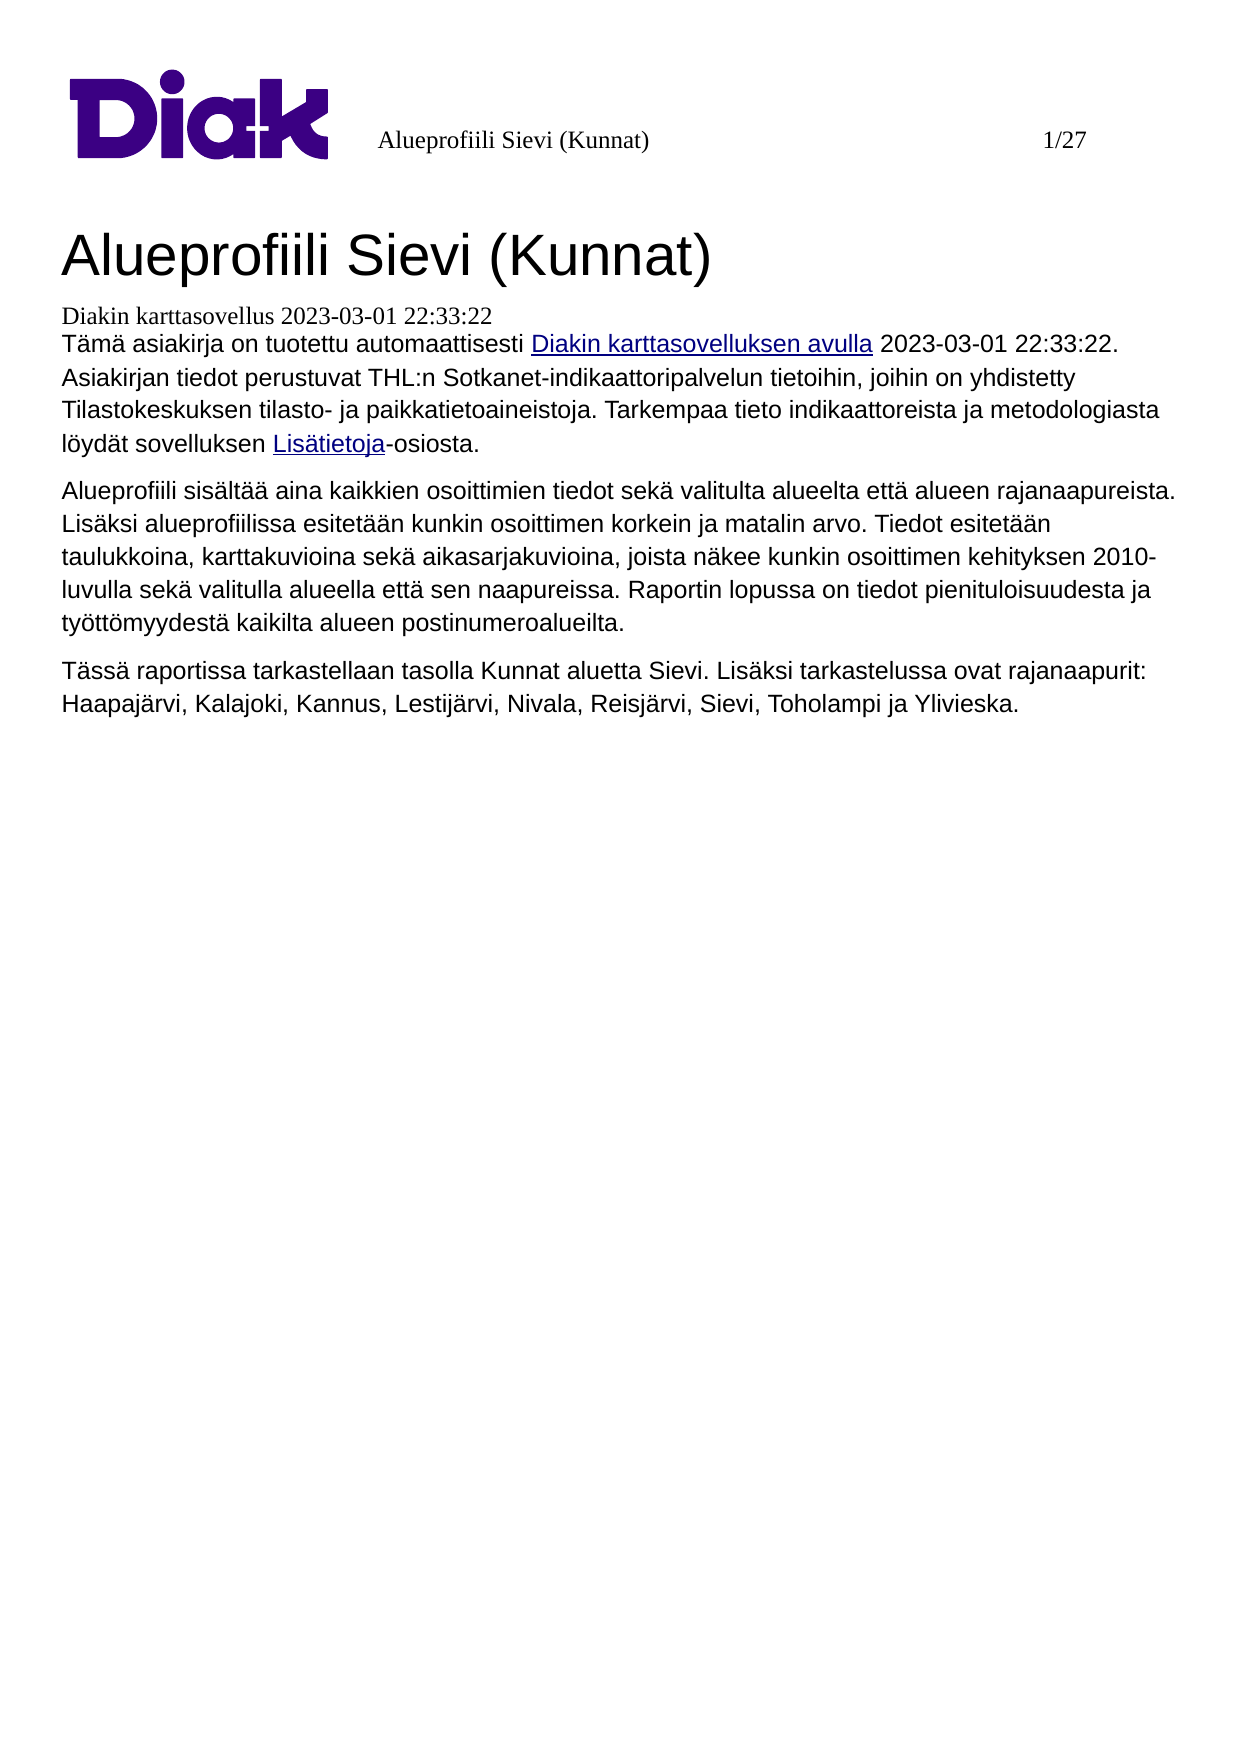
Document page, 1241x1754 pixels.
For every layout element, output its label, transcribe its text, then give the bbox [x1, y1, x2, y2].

text Diakin karttasovellus 2023-03-01 22:33:22 [61, 301, 1179, 329]
text Alueprofiili sisältää aina kaikkien osoittimien tiedot sekä valitulta alueelta että alueen rajanaapureista. Lisäksi alueprofiilissa esitetään kunkin osoittimen korkein ja matalin arvo. Tiedot esitetään taulukkoina, karttakuvioina sekä aikasarjakuvioina, joista näkee kunkin osoittimen kehityksen 2010-luvulla sekä valitulla alueella että sen naapureissa. Raportin lopussa on tiedot pienituloisuudesta ja työttömyydestä kaikilta alueen postinumeroalueilta. [61, 476, 1179, 637]
text Tämä asiakirja on tuotettu automaattisesti Diakin karttasovelluksen avulla 2023-03-01 22:33:22. Asiakirjan tiedot perustuvat THL:n Sotkanet-indikaattoripalvelun tietoihin, joihin on yhdistetty Tilastokeskuksen tilasto- ja paikkatietoaineistoja. Tarkempaa tieto indikaattoreista ja metodologiasta löydät sovelluksen Lisätietoja-osiosta. [61, 329, 1179, 457]
title Alueprofiili Sievi (Kunnat) [61, 221, 1179, 288]
text Tässä raportissa tarkastellaan tasolla Kunnat aluetta Sievi. Lisäksi tarkastelussa ovat rajanaapurit: Haapajärvi, Kalajoki, Kannus, Lestijärvi, Nivala, Reisjärvi, Sievi, Toholampi ja Ylivieska. [61, 656, 1179, 718]
